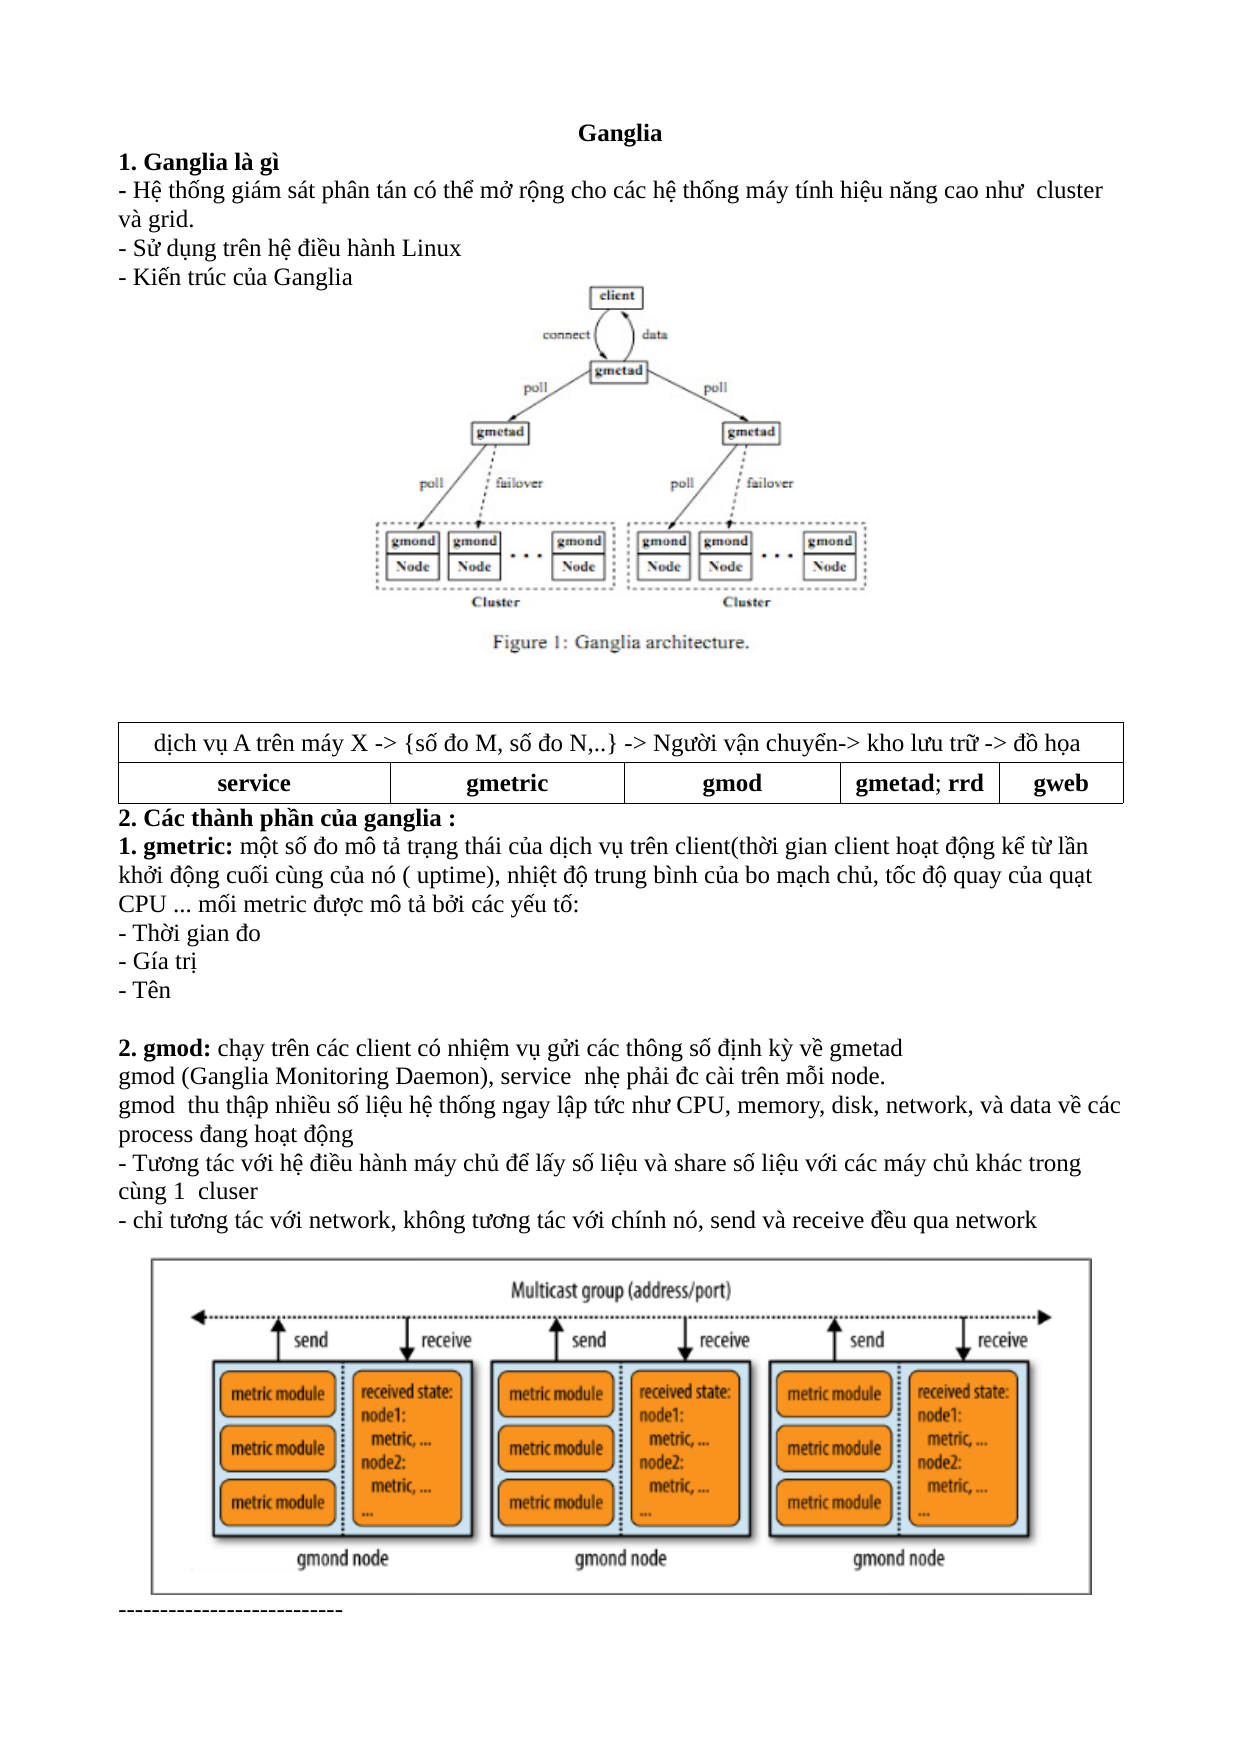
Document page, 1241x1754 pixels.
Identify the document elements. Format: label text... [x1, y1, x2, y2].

text --------------------------- [118, 1234, 1122, 1623]
picture [370, 284, 870, 667]
text - Tên [118, 975, 1122, 1004]
text - Sử dụng trên hệ điều hành Linux [118, 233, 1122, 262]
text - Kiến trúc của Ganglia [118, 262, 1122, 291]
text 1. gmetric: một số đo mô tả trạng thái của dịch vụ trên client(thời gian client hoạt động kể từ lần khởi động cuối cùng của nó ( uptime), nhiệt độ trung bình của bo mạch chủ, tốc độ quay của quạt CPU ... mối metric được mô tả bởi các yếu tố: [118, 831, 1122, 918]
text gmod (Ganglia Monitoring Daemon), service nhẹ phải đc cài trên mỗi node. [118, 1061, 1122, 1090]
text 2. Các thành phần của ganglia : [118, 804, 1122, 831]
text 2. gmod: chạy trên các client có nhiệm vụ gửi các thông số định kỳ về gmetad [118, 1033, 1122, 1061]
table_cell gmetad; rrd [841, 763, 999, 802]
text gmod thu thập nhiều số liệu hệ thống ngay lập tức như CPU, memory, disk, network, và data về các process đang hoạt động [118, 1090, 1122, 1148]
picture [148, 1253, 1092, 1595]
table_header dịch vụ A trên máy X -> {số đo M, số đo N,..} -> Người vận chuyển-> kho lưu trữ -> đồ họa [119, 723, 1123, 762]
text - chỉ tương tác với network, không tương tác với chính nó, send và receive đều qua network [118, 1205, 1122, 1234]
text - Thời gian đo [118, 918, 1122, 946]
text - Gía trị [118, 946, 1122, 975]
table_cell service [119, 763, 390, 802]
table_cell gweb [1000, 763, 1123, 802]
text Ganglia [118, 118, 1122, 147]
text 1. Ganglia là gì [118, 147, 1122, 176]
text - Hệ thống giám sát phân tán có thể mở rộng cho các hệ thống máy tính hiệu năng cao như cluster và grid. [118, 176, 1122, 233]
text - Tương tác với hệ điều hành máy chủ để lấy số liệu và share số liệu với các máy chủ khác trong cùng 1 cluser [118, 1148, 1122, 1205]
table_cell gmetric [391, 763, 624, 802]
table_cell gmod [625, 763, 840, 802]
